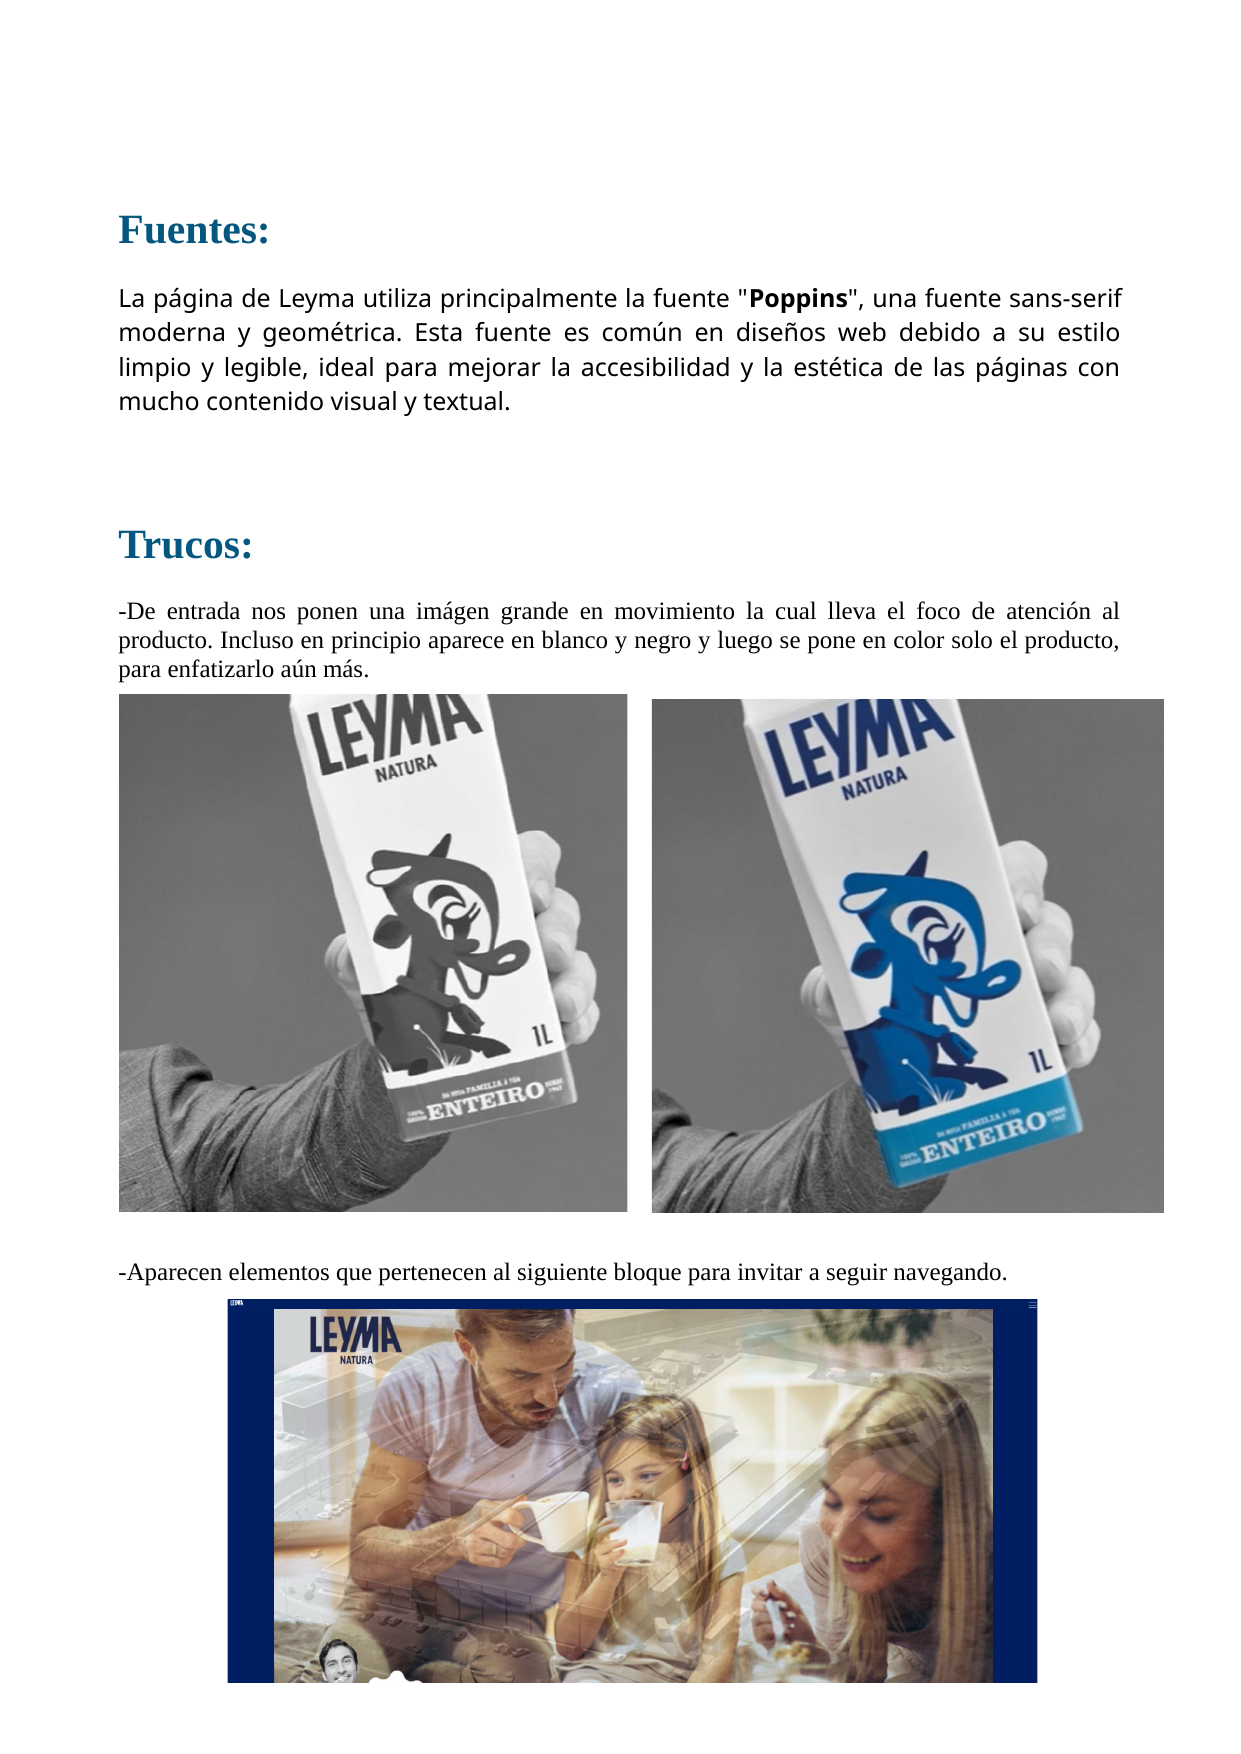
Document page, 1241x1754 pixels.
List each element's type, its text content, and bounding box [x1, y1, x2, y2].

text Fuentes: [118, 204, 1122, 252]
text -Aparecen elementos que pertenecen al siguiente bloque para invitar a seguir navegando. [118, 1257, 1122, 1286]
text -De entrada nos ponen una imágen grande en movimiento la cual lleva el foco de atención al producto. Incluso en principio aparece en blanco y negro y luego se pone en color solo el producto, para enfatizarlo aún más. [118, 596, 1122, 682]
text La página de Leyma utiliza principalmente la fuente "Poppins", una fuente sans-serif moderna y geométrica. Esta fuente es común en diseños web debido a su estilo limpio y legible, ideal para mejorar la accesibilidad y la estética de las páginas con mucho contenido visual y textual. [118, 281, 1122, 417]
picture [119, 694, 628, 1212]
picture [651, 699, 1164, 1213]
picture [227, 1299, 1038, 1683]
text Trucos: [118, 519, 1122, 567]
